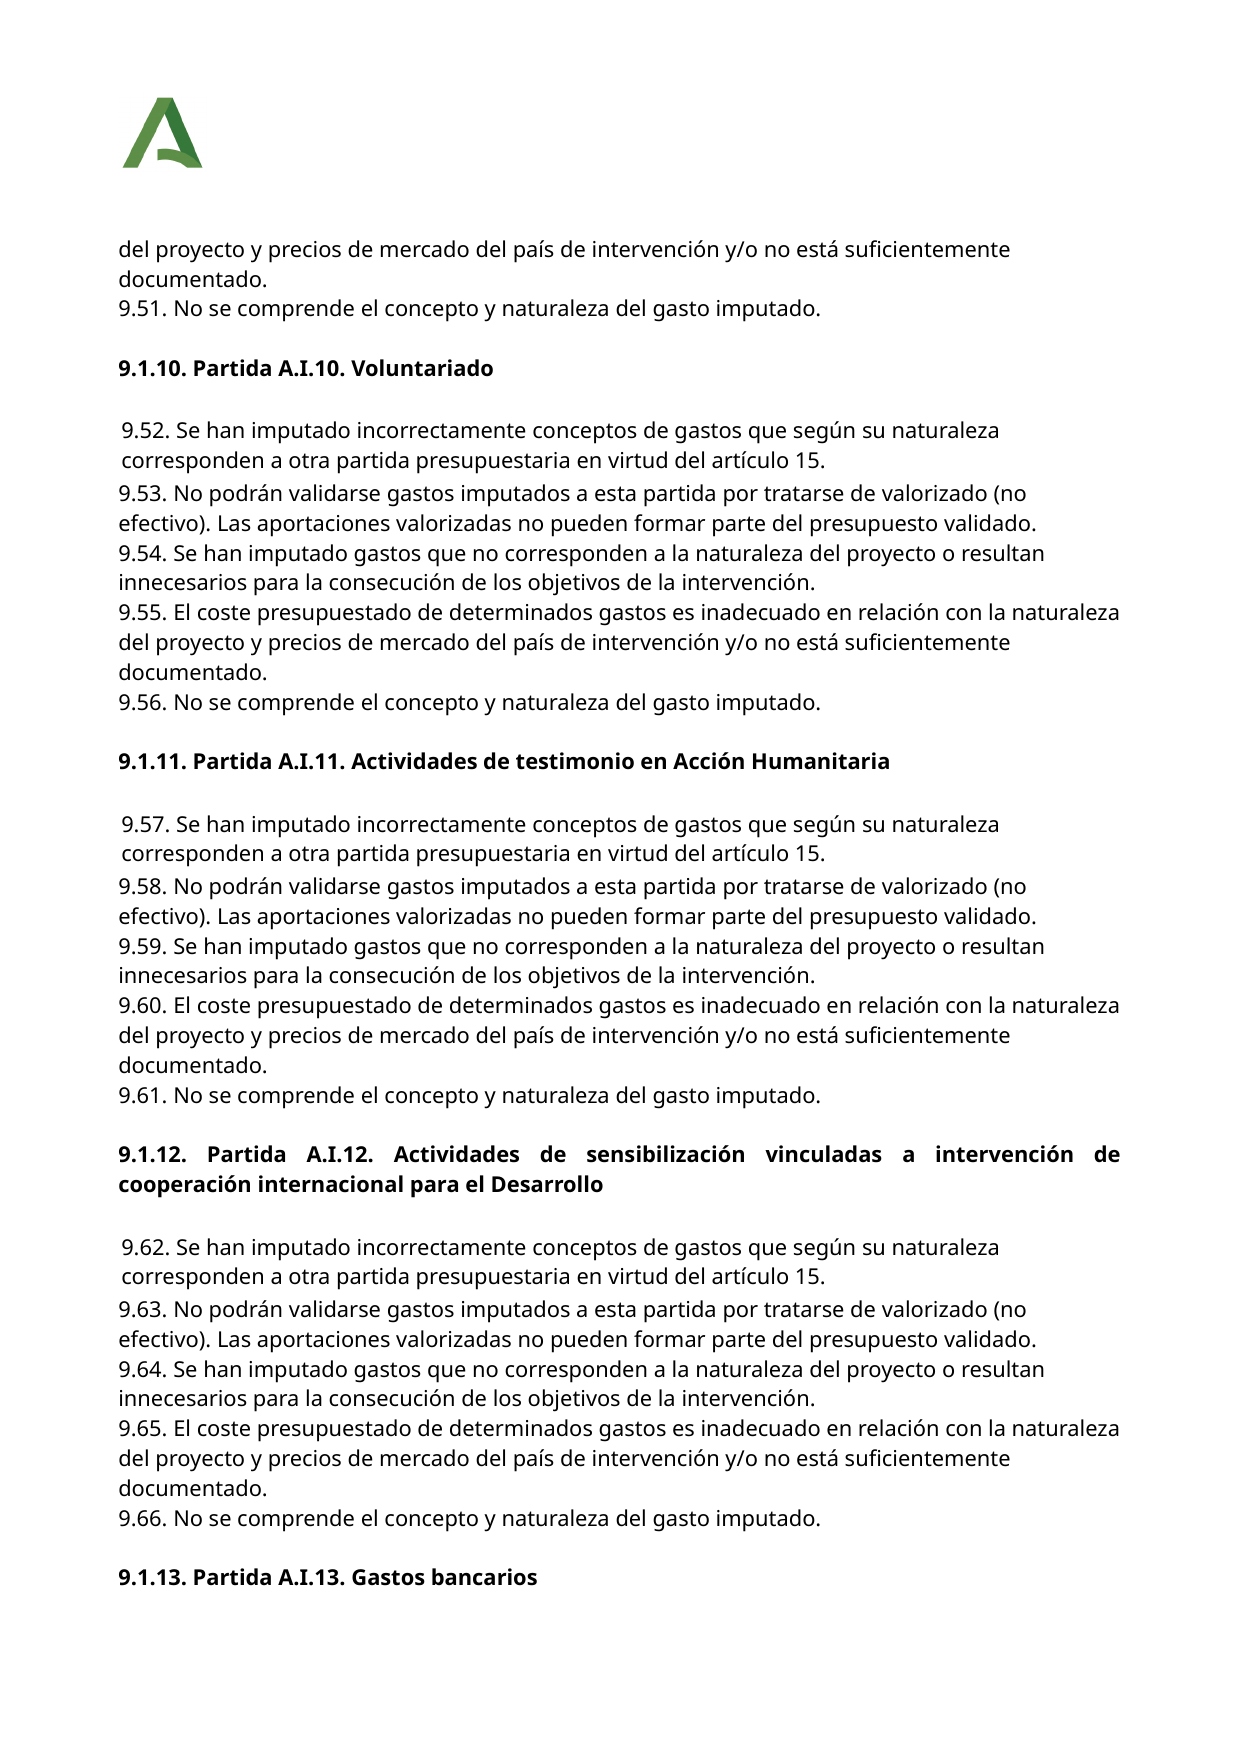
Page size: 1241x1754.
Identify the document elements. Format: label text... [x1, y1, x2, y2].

table_cell del proyecto y precios de mercado del país de intervención y/o no está suficientemente documentado. [118, 234, 1122, 293]
table_cell 9.55. El coste presupuestado de determinados gastos es inadecuado en relación con la naturaleza del proyecto y precios de mercado del país de intervención y/o no está suficientemente documentado. [118, 597, 1122, 687]
table_cell 9.63. No podrán validarse gastos imputados a esta partida por tratarse de valorizado (no efectivo). Las aportaciones valorizadas no pueden formar parte del presupuesto validado. [118, 1294, 1122, 1354]
table_cell 9.59. Se han imputado gastos que no corresponden a la naturaleza del proyecto o resultan innecesarios para la consecución de los objetivos de la intervención. [118, 931, 1122, 990]
table_cell 9.53. No podrán validarse gastos imputados a esta partida por tratarse de valorizado (no efectivo). Las aportaciones valorizadas no pueden formar parte del presupuesto validado. [118, 478, 1122, 538]
table_cell 9.64. Se han imputado gastos que no corresponden a la naturaleza del proyecto o resultan innecesarios para la consecución de los objetivos de la intervención. [118, 1354, 1122, 1413]
text 9.1.12. Partida A.I.12. Actividades de sensibilización vinculadas a intervención de cooperación internacional para el Desarrollo [118, 1139, 1122, 1199]
text 9.1.10. Partida A.I.10. Voluntariado [118, 353, 1122, 383]
table_cell 9.66. No se comprende el concepto y naturaleza del gasto imputado. [118, 1503, 1122, 1532]
table_cell 9.51. No se comprende el concepto y naturaleza del gasto imputado. [118, 294, 1122, 323]
table_cell 9.65. El coste presupuestado de determinados gastos es inadecuado en relación con la naturaleza del proyecto y precios de mercado del país de intervención y/o no está suficientemente documentado. [118, 1413, 1122, 1503]
text 9.1.11. Partida A.I.11. Actividades de testimonio en Acción Humanitaria [118, 746, 1122, 776]
table_cell 9.54. Se han imputado gastos que no corresponden a la naturaleza del proyecto o resultan innecesarios para la consecución de los objetivos de la intervención. [118, 538, 1122, 597]
text 9.1.13. Partida A.I.13. Gastos bancarios [118, 1562, 1122, 1592]
table_cell 9.60. El coste presupuestado de determinados gastos es inadecuado en relación con la naturaleza del proyecto y precios de mercado del país de intervención y/o no está suficientemente documentado. [118, 990, 1122, 1080]
table_header 9.57. Se han imputado incorrectamente conceptos de gastos que según su naturaleza corresponden a otra partida presupuestaria en virtud del artículo 15. [118, 806, 1122, 871]
table_cell 9.61. No se comprende el concepto y naturaleza del gasto imputado. [118, 1080, 1122, 1139]
table_header 9.52. Se han imputado incorrectamente conceptos de gastos que según su naturaleza corresponden a otra partida presupuestaria en virtud del artículo 15. [118, 413, 1122, 478]
table_cell 9.58. No podrán validarse gastos imputados a esta partida por tratarse de valorizado (no efectivo). Las aportaciones valorizadas no pueden formar parte del presupuesto validado. [118, 871, 1122, 931]
table_cell 9.56. No se comprende el concepto y naturaleza del gasto imputado. [118, 687, 1122, 716]
table_header 9.62. Se han imputado incorrectamente conceptos de gastos que según su naturaleza corresponden a otra partida presupuestaria en virtud del artículo 15. [118, 1229, 1122, 1294]
picture [118, 93, 207, 172]
